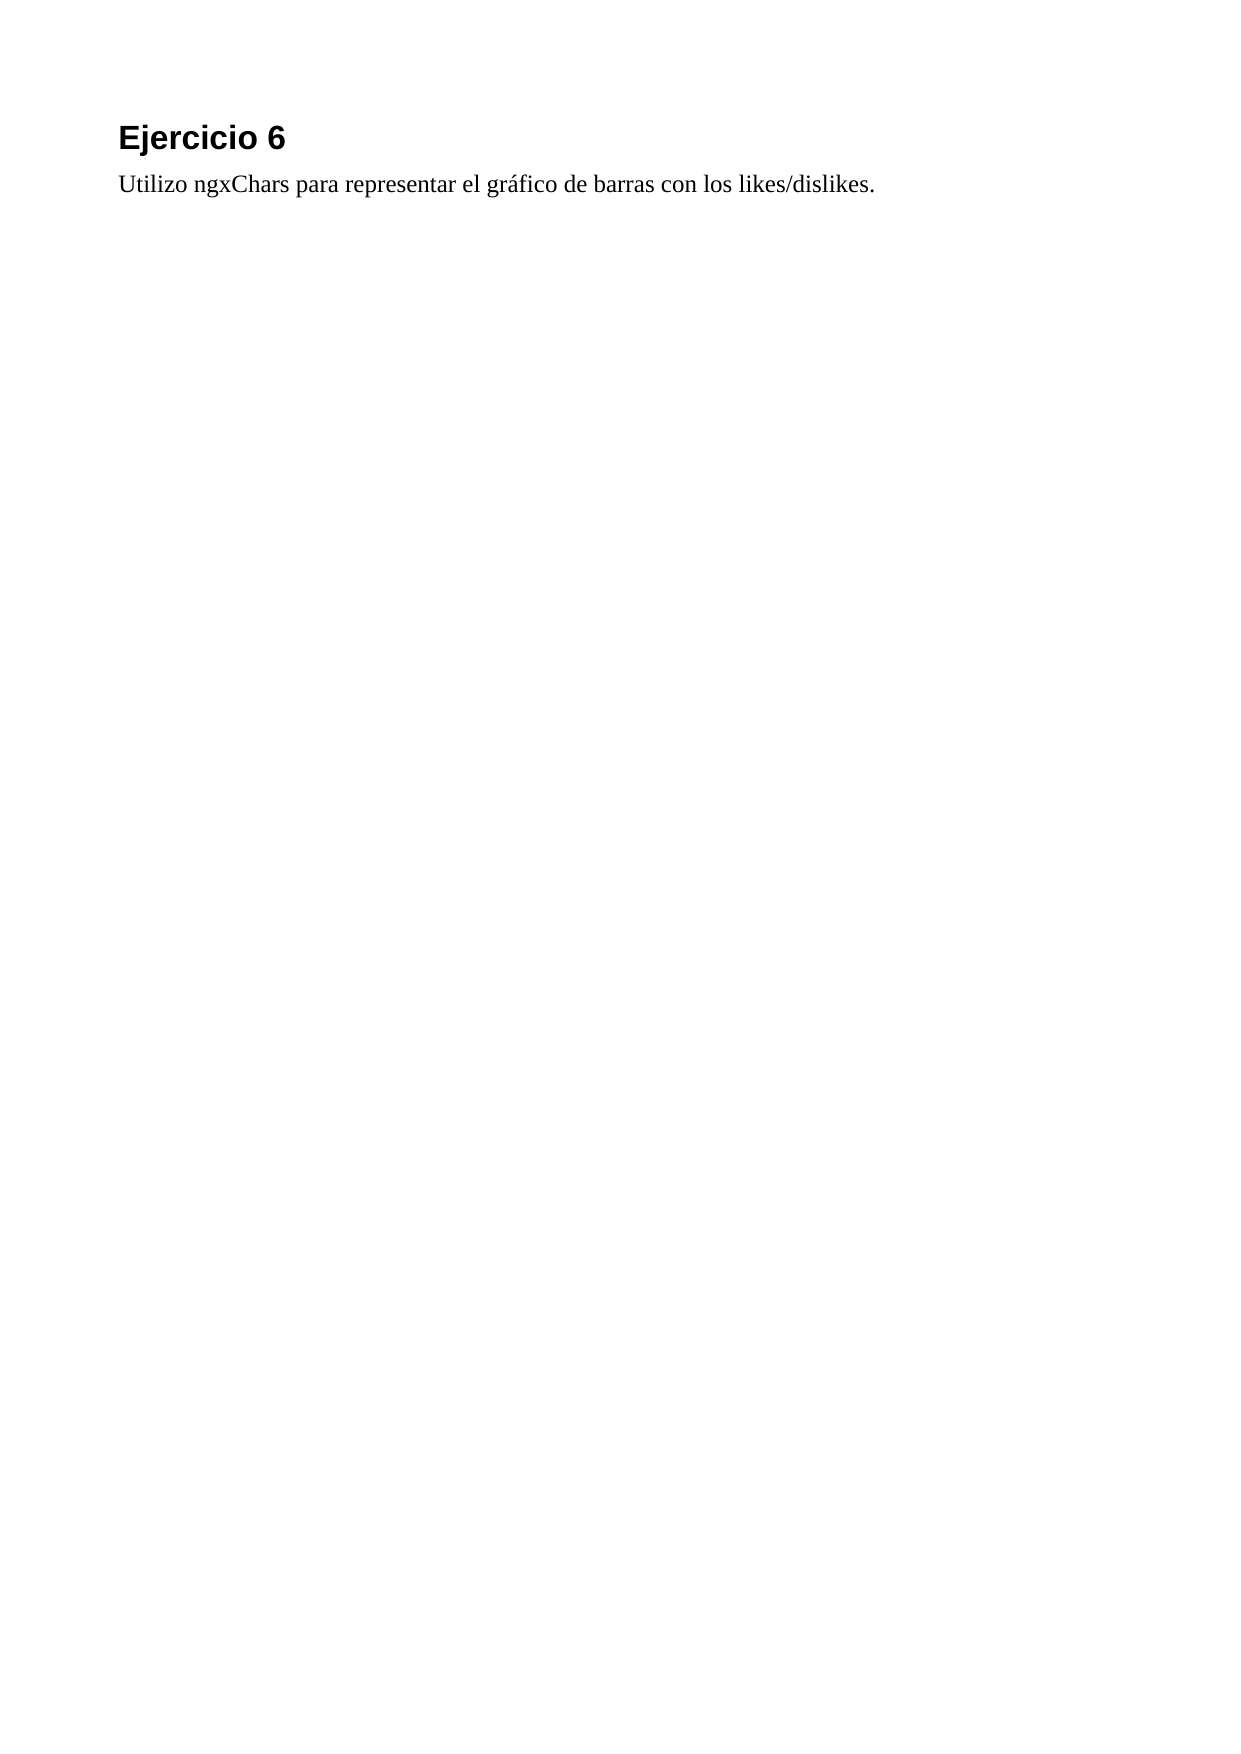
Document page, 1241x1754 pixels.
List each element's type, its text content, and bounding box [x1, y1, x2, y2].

text Utilizo ngxChars para representar el gráfico de barras con los likes/dislikes. [118, 169, 1122, 198]
subtitle Ejercicio 6 [118, 118, 1122, 157]
